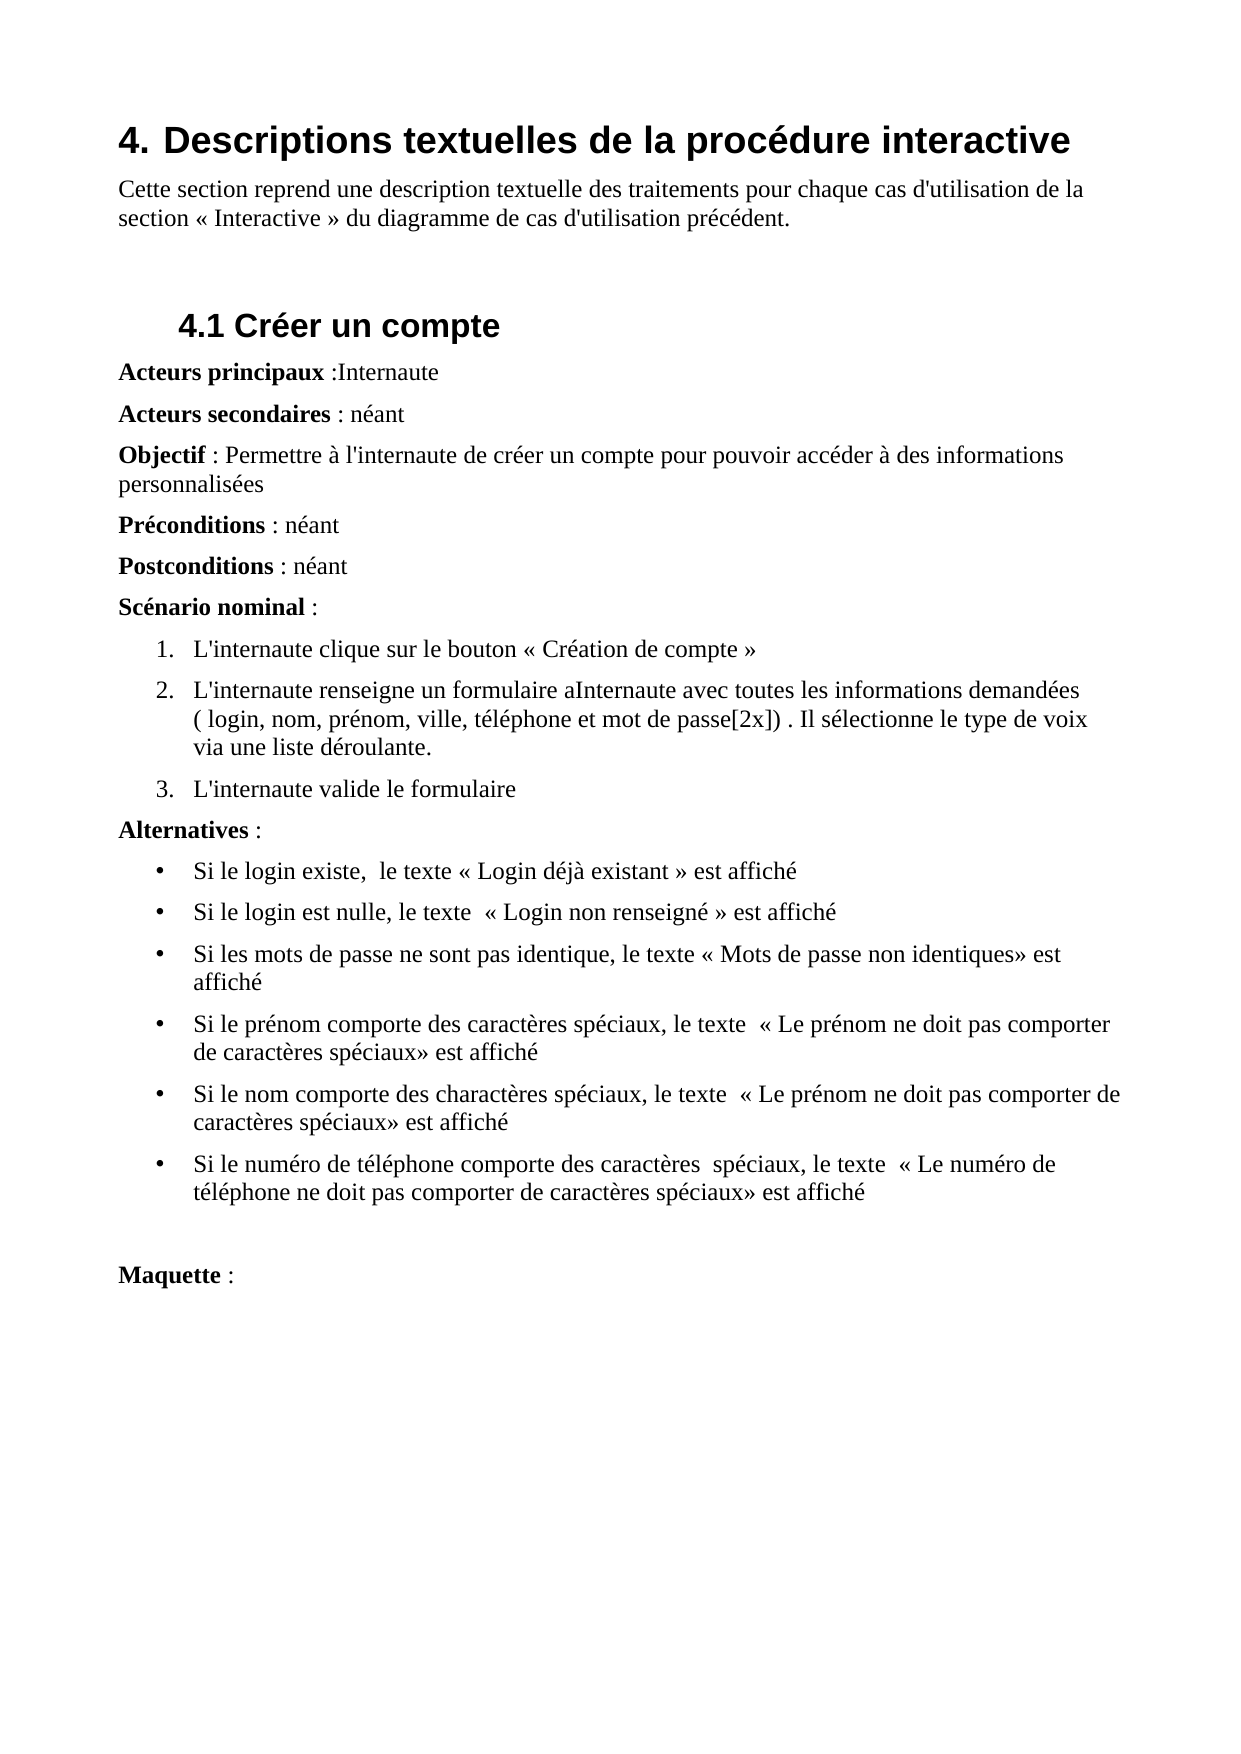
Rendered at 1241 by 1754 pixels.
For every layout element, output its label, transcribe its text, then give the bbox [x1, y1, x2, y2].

text Maquette : [118, 1260, 1122, 1289]
text Postconditions : néant [118, 551, 1122, 580]
text Scénario nominal : [118, 592, 1122, 621]
subtitle 4.1 Créer un compte [118, 306, 1122, 345]
list Si le nom comporte des charactères spéciaux, le texte « Le prénom ne doit pas comporter de caractères spéciaux» est affiché [156, 1079, 1122, 1136]
list Si le login est nulle, le texte « Login non renseigné » est affiché [156, 897, 1122, 926]
text Alternatives : [118, 815, 1122, 844]
list Si le prénom comporte des caractères spéciaux, le texte « Le prénom ne doit pas comporter de caractères spéciaux» est affiché [156, 1009, 1122, 1066]
list Si le numéro de téléphone comporte des caractères spéciaux, le texte « Le numéro de téléphone ne doit pas comporter de caractères spéciaux» est affiché [156, 1149, 1122, 1206]
text Acteurs principaux :Internaute [118, 357, 1122, 386]
subtitle Descriptions textuelles de la procédure interactive [118, 118, 1122, 162]
list Si le login existe, le texte « Login déjà existant » est affiché [156, 856, 1122, 885]
text Cette section reprend une description textuelle des traitements pour chaque cas d'utilisation de la section « Interactive » du diagramme de cas d'utilisation précédent. [118, 174, 1122, 232]
list L'internaute valide le formulaire [156, 774, 1122, 802]
text Préconditions : néant [118, 510, 1122, 539]
list L'internaute renseigne un formulaire aInternaute avec toutes les informations demandées ( login, nom, prénom, ville, téléphone et mot de passe[2x]) . Il sélectionne le type de voix via une liste déroulante. [156, 675, 1122, 761]
list L'internaute clique sur le bouton « Création de compte » [156, 634, 1122, 662]
list Si les mots de passe ne sont pas identique, le texte « Mots de passe non identiques» est affiché [156, 939, 1122, 996]
text Acteurs secondaires : néant [118, 399, 1122, 427]
text Objectif : Permettre à l'internaute de créer un compte pour pouvoir accéder à des informations personnalisées [118, 440, 1122, 497]
